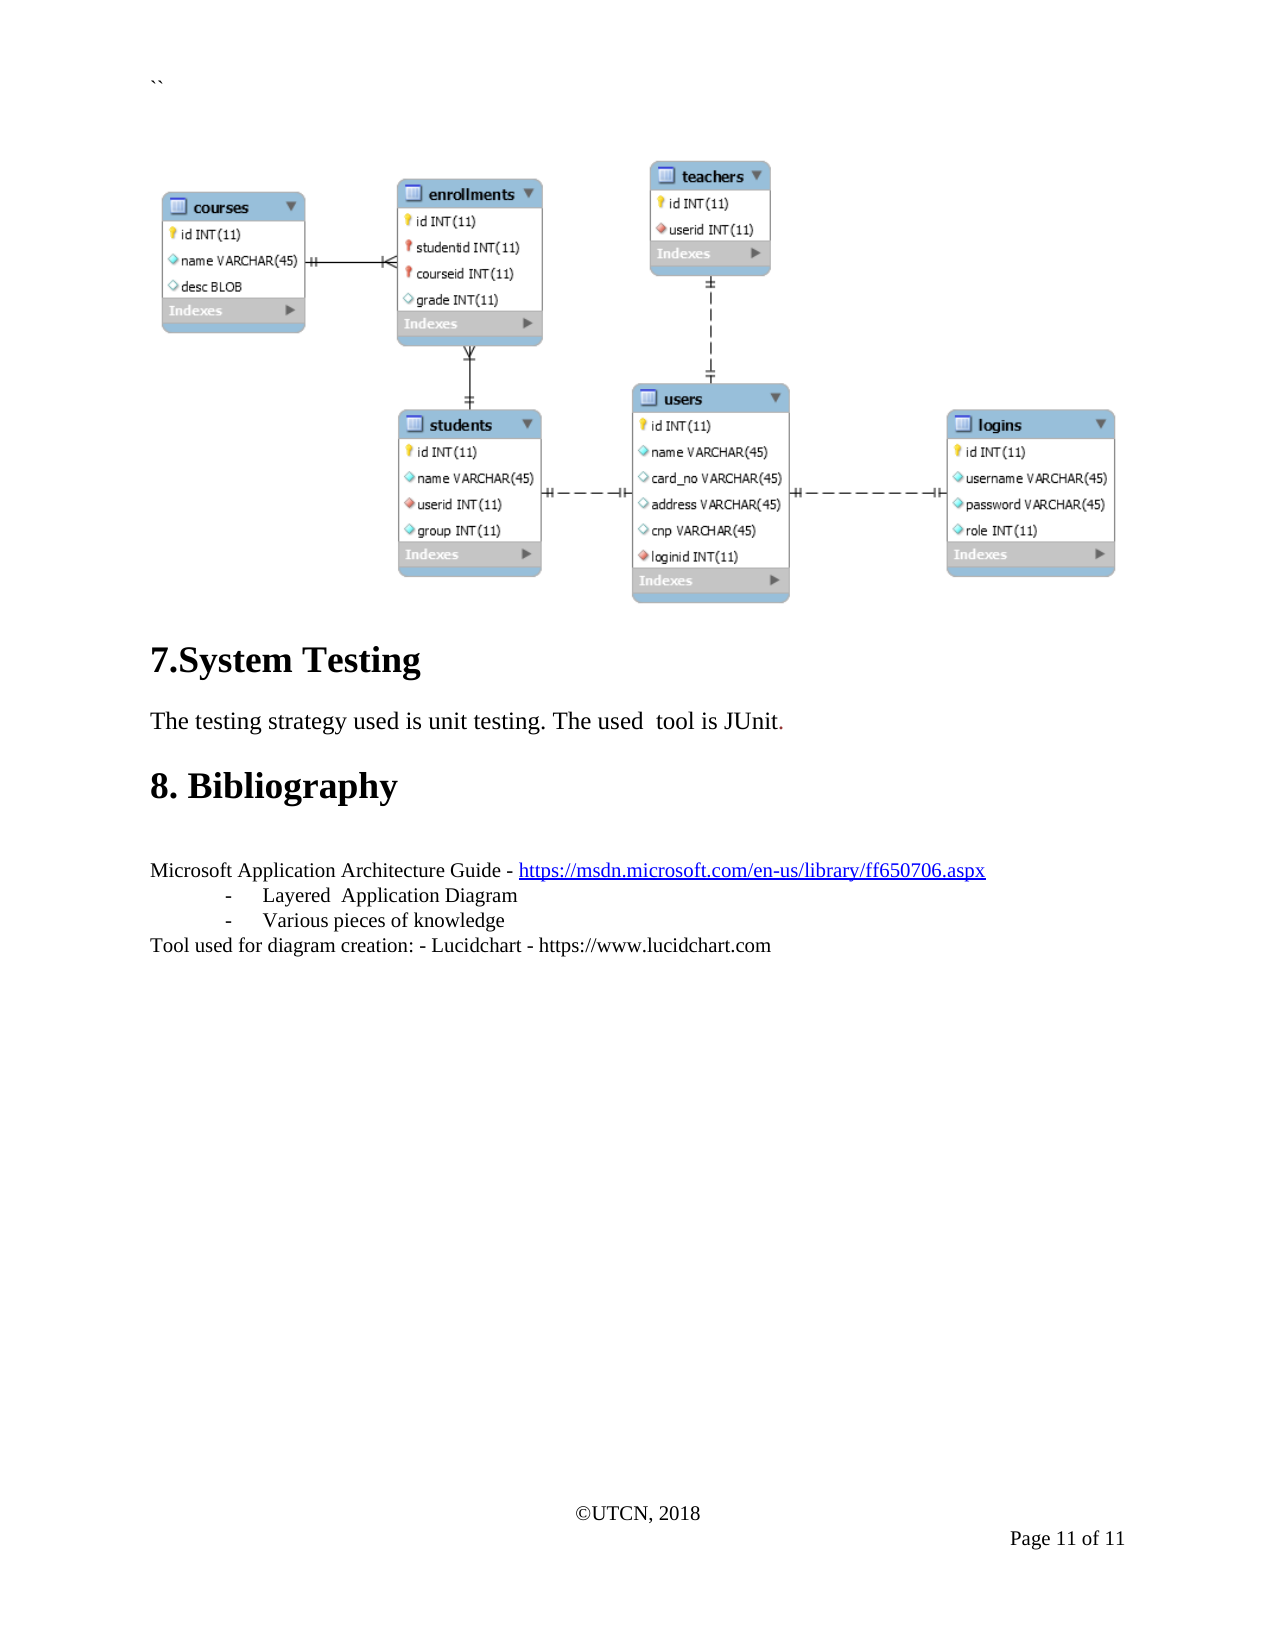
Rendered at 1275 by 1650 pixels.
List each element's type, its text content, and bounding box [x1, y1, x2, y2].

text Microsoft Application Architecture Guide - https://msdn.microsoft.com/en-us/library/ff650706.aspx [150, 857, 1125, 882]
list Layered Application Diagram [225, 882, 1125, 907]
title 7.System Testing [150, 638, 1125, 681]
text The testing strategy used is unit testing. The used tool is JUnit. [150, 706, 1125, 735]
title 8. Bibliography [150, 763, 1125, 807]
picture [150, 150, 1125, 614]
text Tool used for diagram creation: - Lucidchart - https://www.lucidchart.com [150, 932, 1125, 957]
list Various pieces of knowledge [225, 907, 1125, 932]
